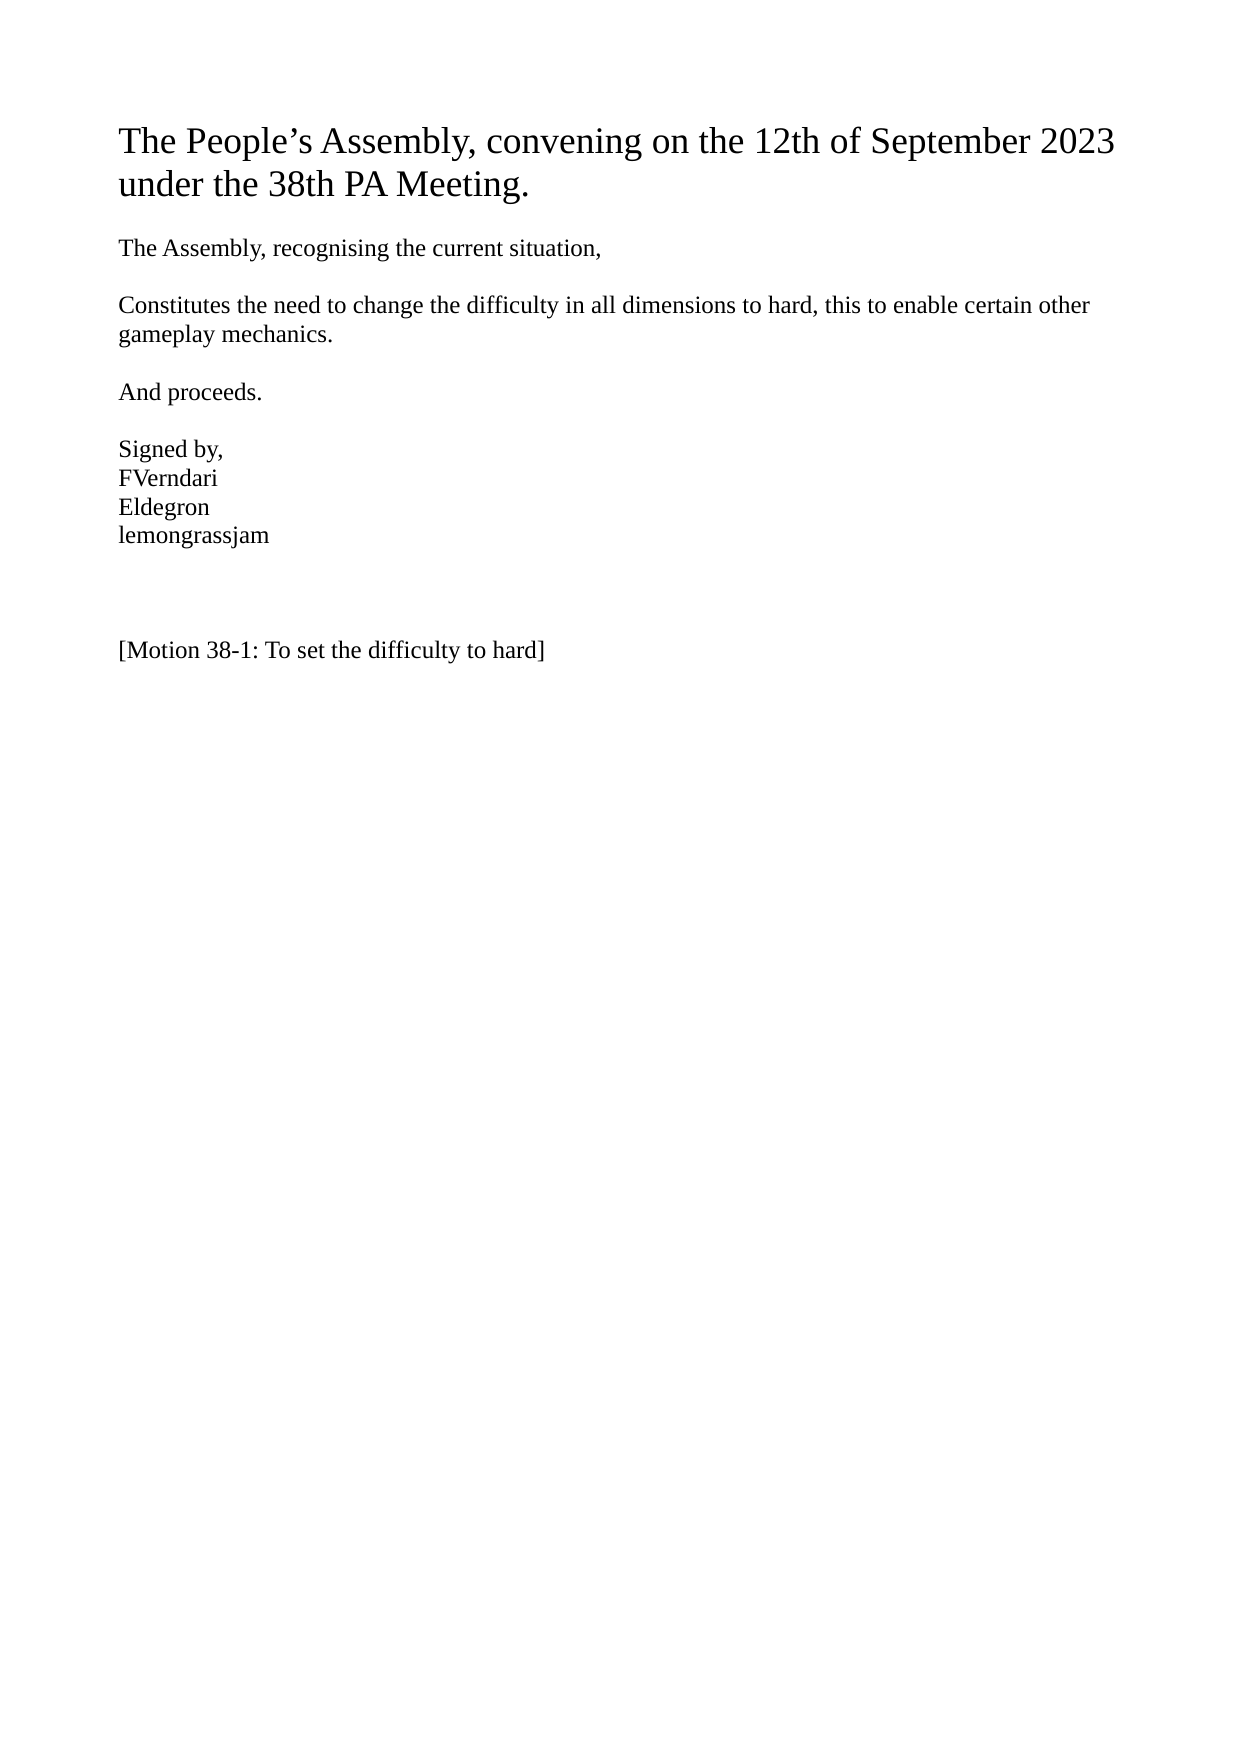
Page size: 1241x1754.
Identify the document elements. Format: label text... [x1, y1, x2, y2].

text lemongrassjam [118, 521, 1122, 549]
text The People’s Assembly, convening on the 12th of September 2023 under the 38th PA Meeting. [118, 118, 1122, 204]
text Eldegron [118, 492, 1122, 521]
text Constitutes the need to change the difficulty in all dimensions to hard, this to enable certain other gameplay mechanics. [118, 291, 1122, 348]
text Signed by, [118, 434, 1122, 463]
text [Motion 38-1: To set the difficulty to hard] [118, 636, 1122, 664]
text And proceeds. [118, 377, 1122, 406]
text FVerndari [118, 463, 1122, 492]
text The Assembly, recognising the current situation, [118, 233, 1122, 262]
